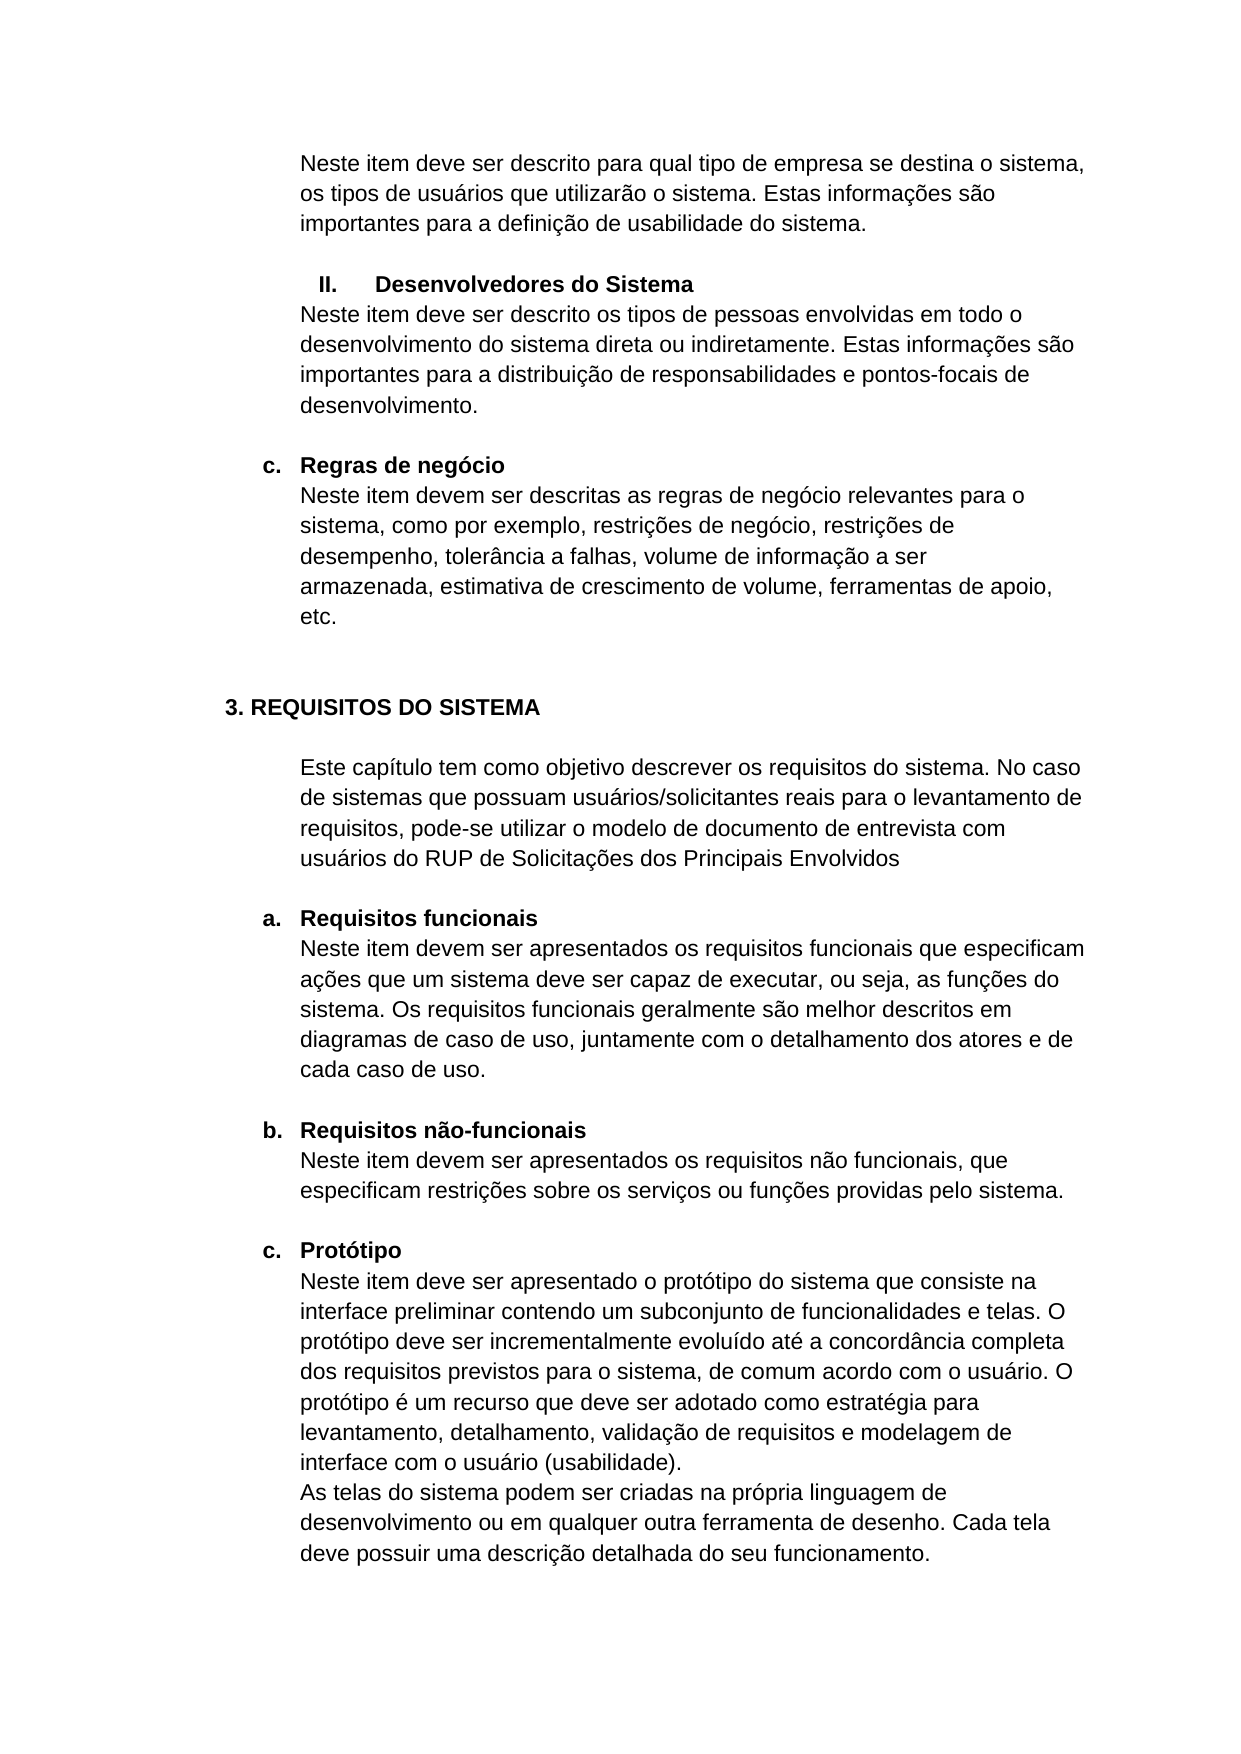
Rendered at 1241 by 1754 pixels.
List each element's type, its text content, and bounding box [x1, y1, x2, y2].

list Requisitos não-funcionais [262, 1117, 1090, 1143]
text 3. REQUISITOS DO SISTEMA [150, 694, 1090, 720]
text Neste item deve ser descrito para qual tipo de empresa se destina o sistema, os tipos de usuários que utilizarão o sistema. Estas informações são importantes para a definição de usabilidade do sistema. [300, 150, 1090, 237]
text protótipo é um recurso que deve ser adotado como estratégia para levantamento, detalhamento, validação de requisitos e modelagem de interface com o usuário (usabilidade). [300, 1388, 1090, 1475]
list Requisitos funcionais [262, 905, 1090, 932]
text armazenada, estimativa de crescimento de volume, ferramentas de apoio, etc. [300, 573, 1090, 629]
text Neste item devem ser descritas as regras de negócio relevantes para o sistema, como por exemplo, restrições de negócio, restrições de desempenho, tolerância a falhas, volume de informação a ser [300, 482, 1090, 569]
text Este capítulo tem como objetivo descrever os requisitos do sistema. No caso de sistemas que possuam usuários/solicitantes reais para o levantamento de requisitos, pode-se utilizar o modelo de documento de entrevista com usuários do RUP de Solicitações dos Principais Envolvidos [300, 754, 1090, 871]
list Regras de negócio [262, 452, 1090, 478]
list Desenvolvedores do Sistema [337, 271, 1090, 297]
text Neste item devem ser apresentados os requisitos não funcionais, que especificam restrições sobre os serviços ou funções providas pelo sistema. [300, 1147, 1090, 1203]
list Protótipo [262, 1237, 1090, 1264]
text Neste item devem ser apresentados os requisitos funcionais que especificam ações que um sistema deve ser capaz de executar, ou seja, as funções do sistema. Os requisitos funcionais geralmente são melhor descritos em diagramas de caso de uso, juntamente com o detalhamento dos atores e de cada caso de uso. [300, 935, 1090, 1083]
text As telas do sistema podem ser criadas na própria linguagem de desenvolvimento ou em qualquer outra ferramenta de desenho. Cada tela deve possuir uma descrição detalhada do seu funcionamento. [300, 1479, 1090, 1566]
text Neste item deve ser apresentado o protótipo do sistema que consiste na interface preliminar contendo um subconjunto de funcionalidades e telas. O protótipo deve ser incrementalmente evoluído até a concordância completa dos requisitos previstos para o sistema, de comum acordo com o usuário. O [300, 1268, 1090, 1385]
text Neste item deve ser descrito os tipos de pessoas envolvidas em todo o desenvolvimento do sistema direta ou indiretamente. Estas informações são importantes para a distribuição de responsabilidades e pontos-focais de desenvolvimento. [300, 301, 1090, 418]
